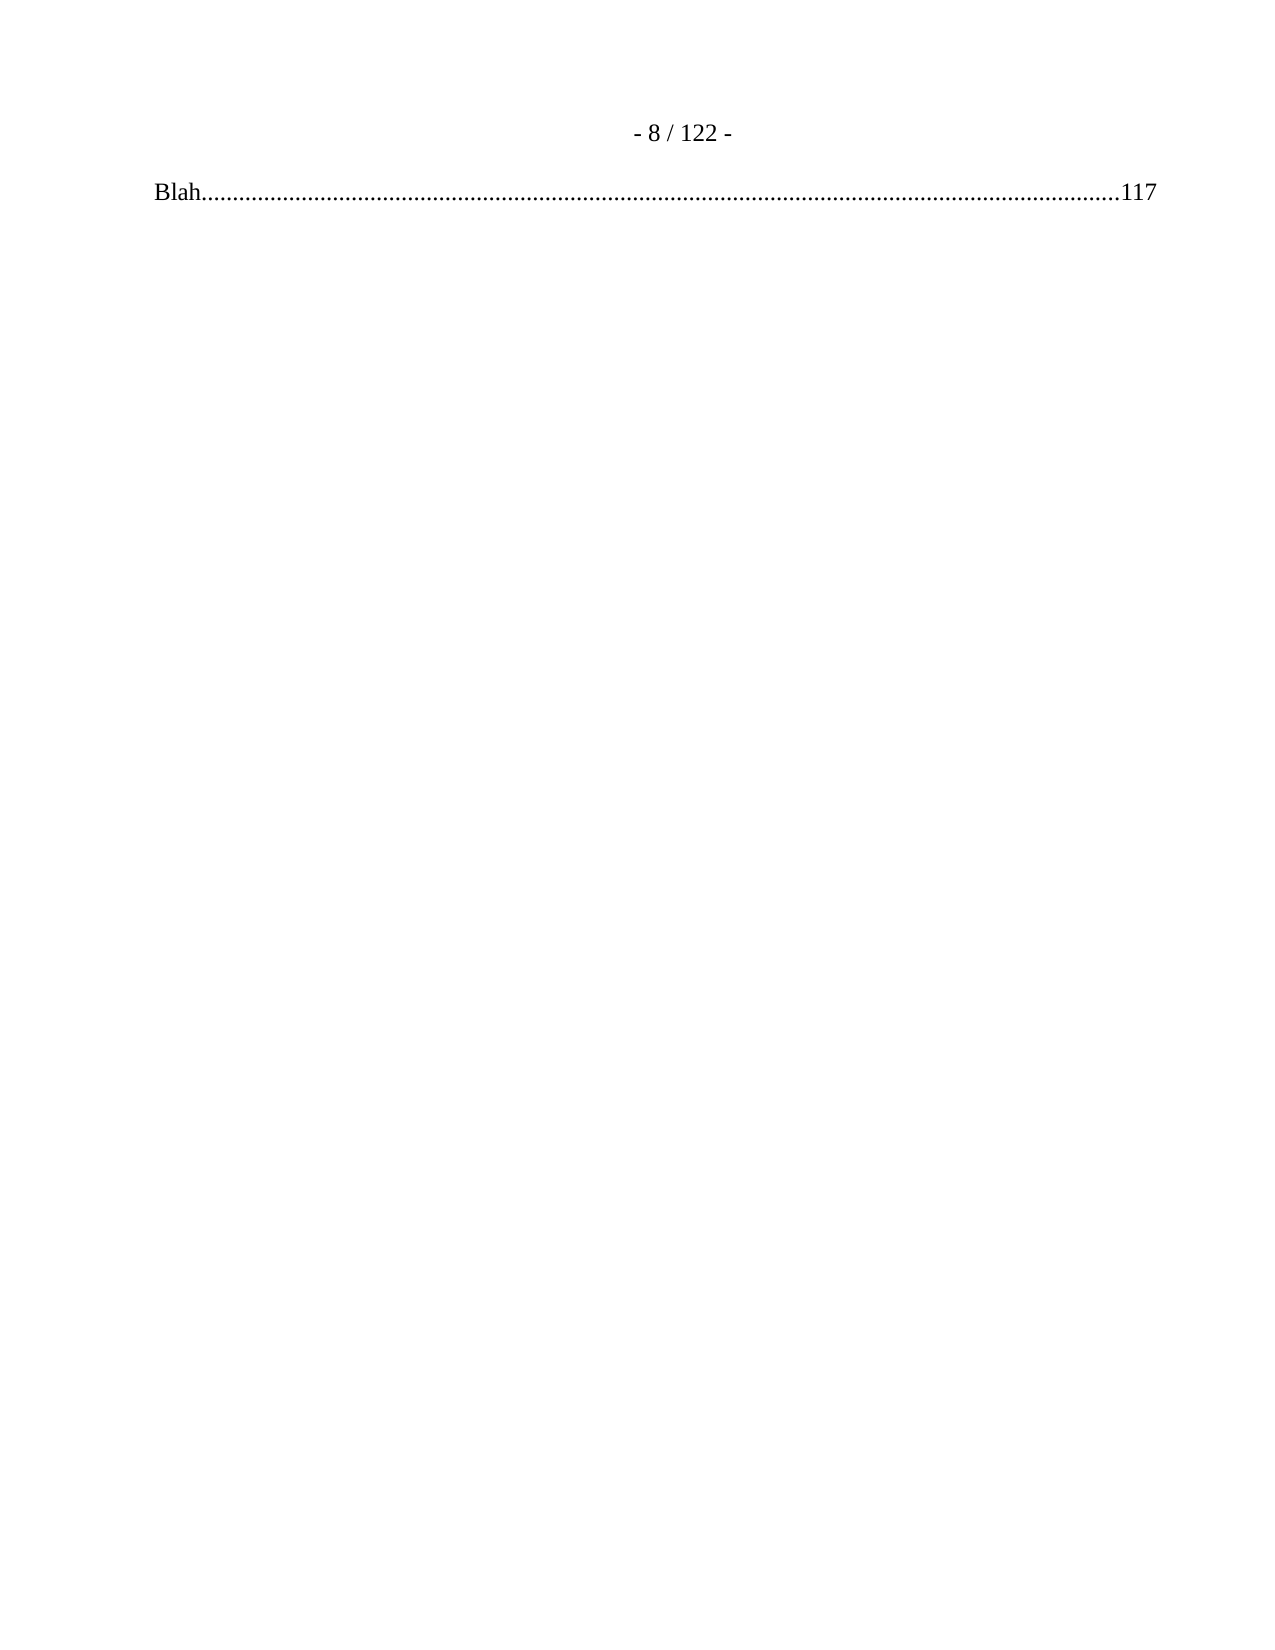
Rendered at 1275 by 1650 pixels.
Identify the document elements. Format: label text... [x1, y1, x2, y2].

subtitle Blah... 117 [148, 177, 1157, 206]
